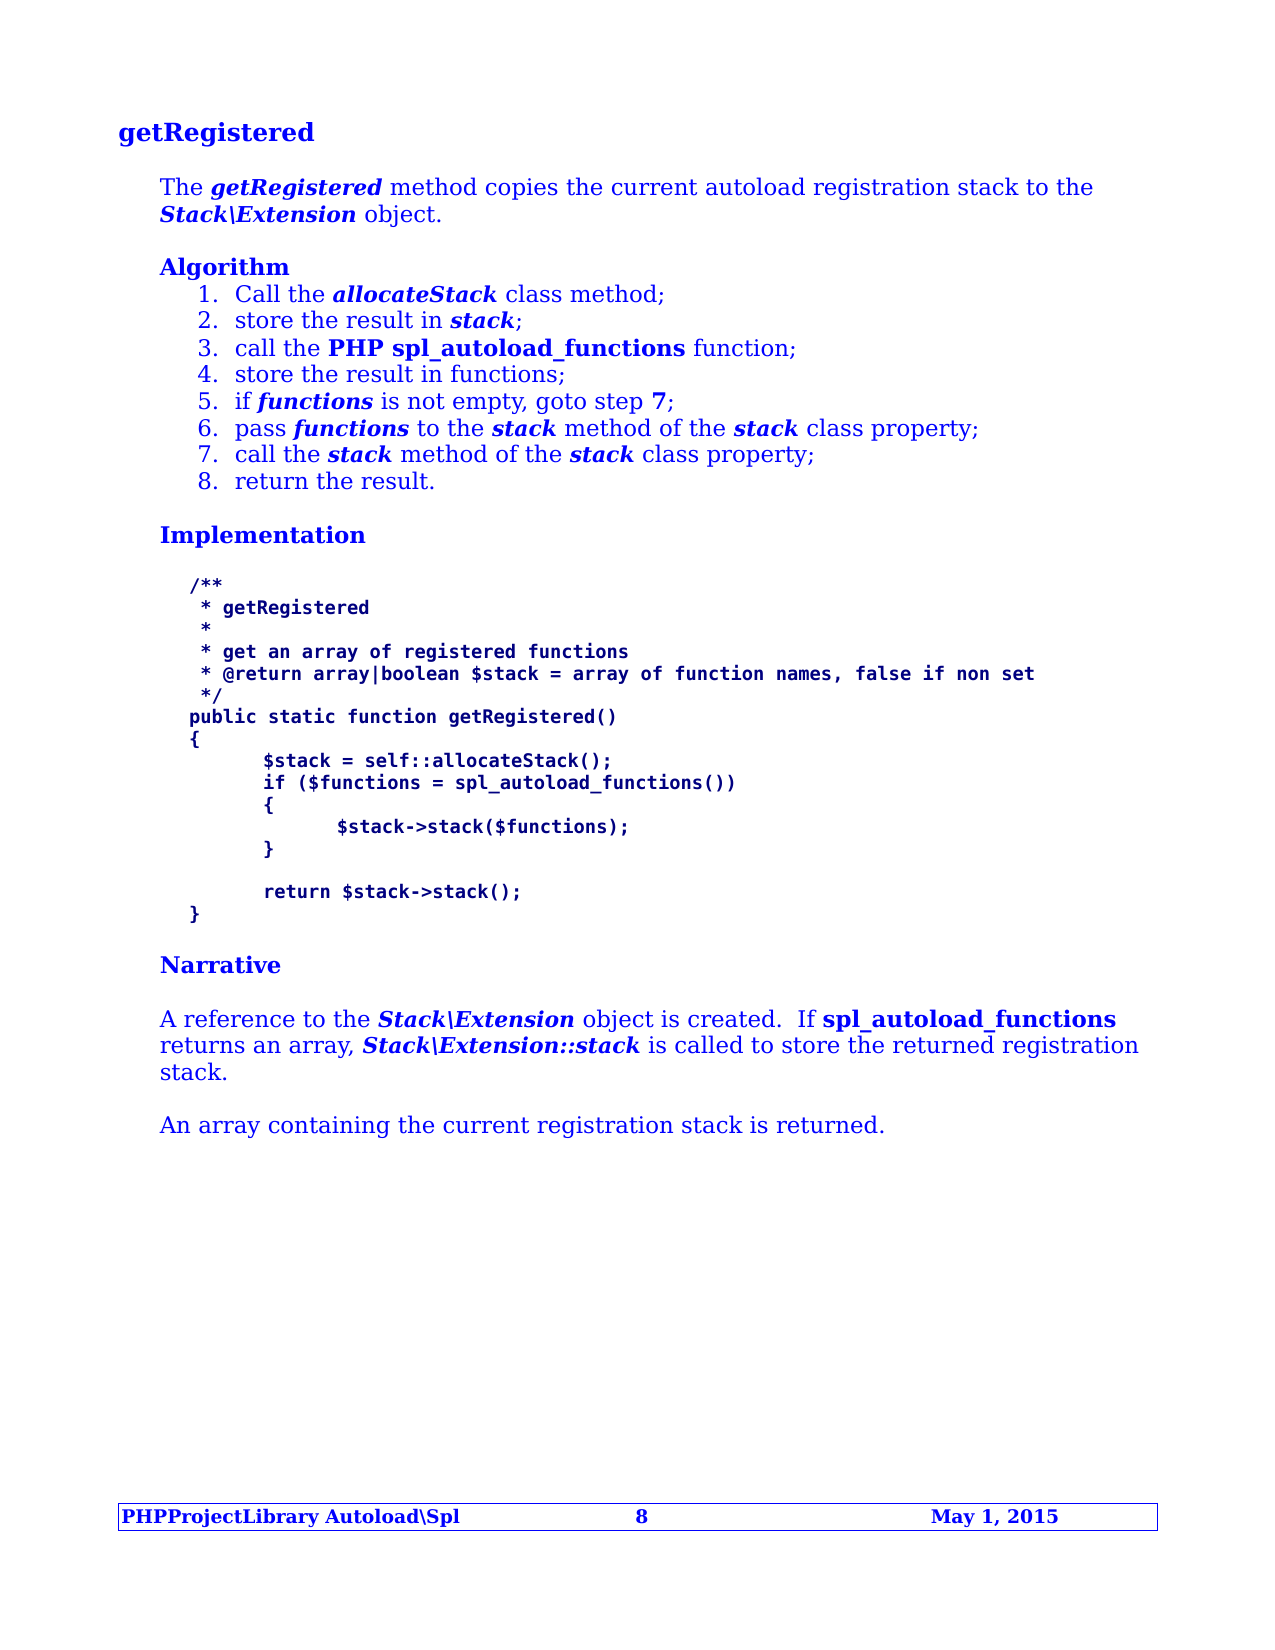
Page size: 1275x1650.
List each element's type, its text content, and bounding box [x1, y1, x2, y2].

text Algorithm [159, 254, 1157, 281]
list Call the allocateStack class method; [197, 281, 1157, 308]
text An array containing the current registration stack is returned. [159, 1112, 1157, 1139]
list public static function getRegistered() [189, 706, 1157, 728]
list { [189, 728, 1157, 750]
list return $stack->stack(); [189, 881, 1157, 903]
list { [189, 794, 1157, 816]
list * [189, 619, 1157, 641]
list store the result in stack; [197, 308, 1157, 334]
list store the result in functions; [197, 361, 1157, 388]
list $stack = self::allocateStack(); [189, 750, 1157, 772]
list * @return array|boolean $stack = array of function names, false if non set [189, 663, 1157, 684]
text The getRegistered method copies the current autoload registration stack to the Stack\Extension object. [159, 174, 1157, 227]
title getRegistered [118, 118, 1157, 147]
list * get an array of registered functions [189, 641, 1157, 663]
list /** [189, 575, 1157, 597]
list if functions is not empty, goto step 7; [197, 388, 1157, 415]
text Narrative [159, 952, 1157, 979]
list pass functions to the stack method of the stack class property; [197, 415, 1157, 442]
list */ [189, 684, 1157, 706]
list } [189, 903, 1157, 925]
list return the result. [197, 468, 1157, 495]
list * getRegistered [189, 597, 1157, 619]
list $stack->stack($functions); [189, 816, 1157, 838]
list call the stack method of the stack class property; [197, 442, 1157, 468]
list } [189, 838, 1157, 859]
list call the PHP spl_autoload_functions function; [197, 334, 1157, 361]
list if ($functions = spl_autoload_functions()) [189, 772, 1157, 794]
text A reference to the Stack\Extension object is created. If spl_autoload_functions returns an array, Stack\Extension::stack is called to store the returned registration stack. [159, 1005, 1157, 1086]
text Implementation [159, 522, 1157, 548]
